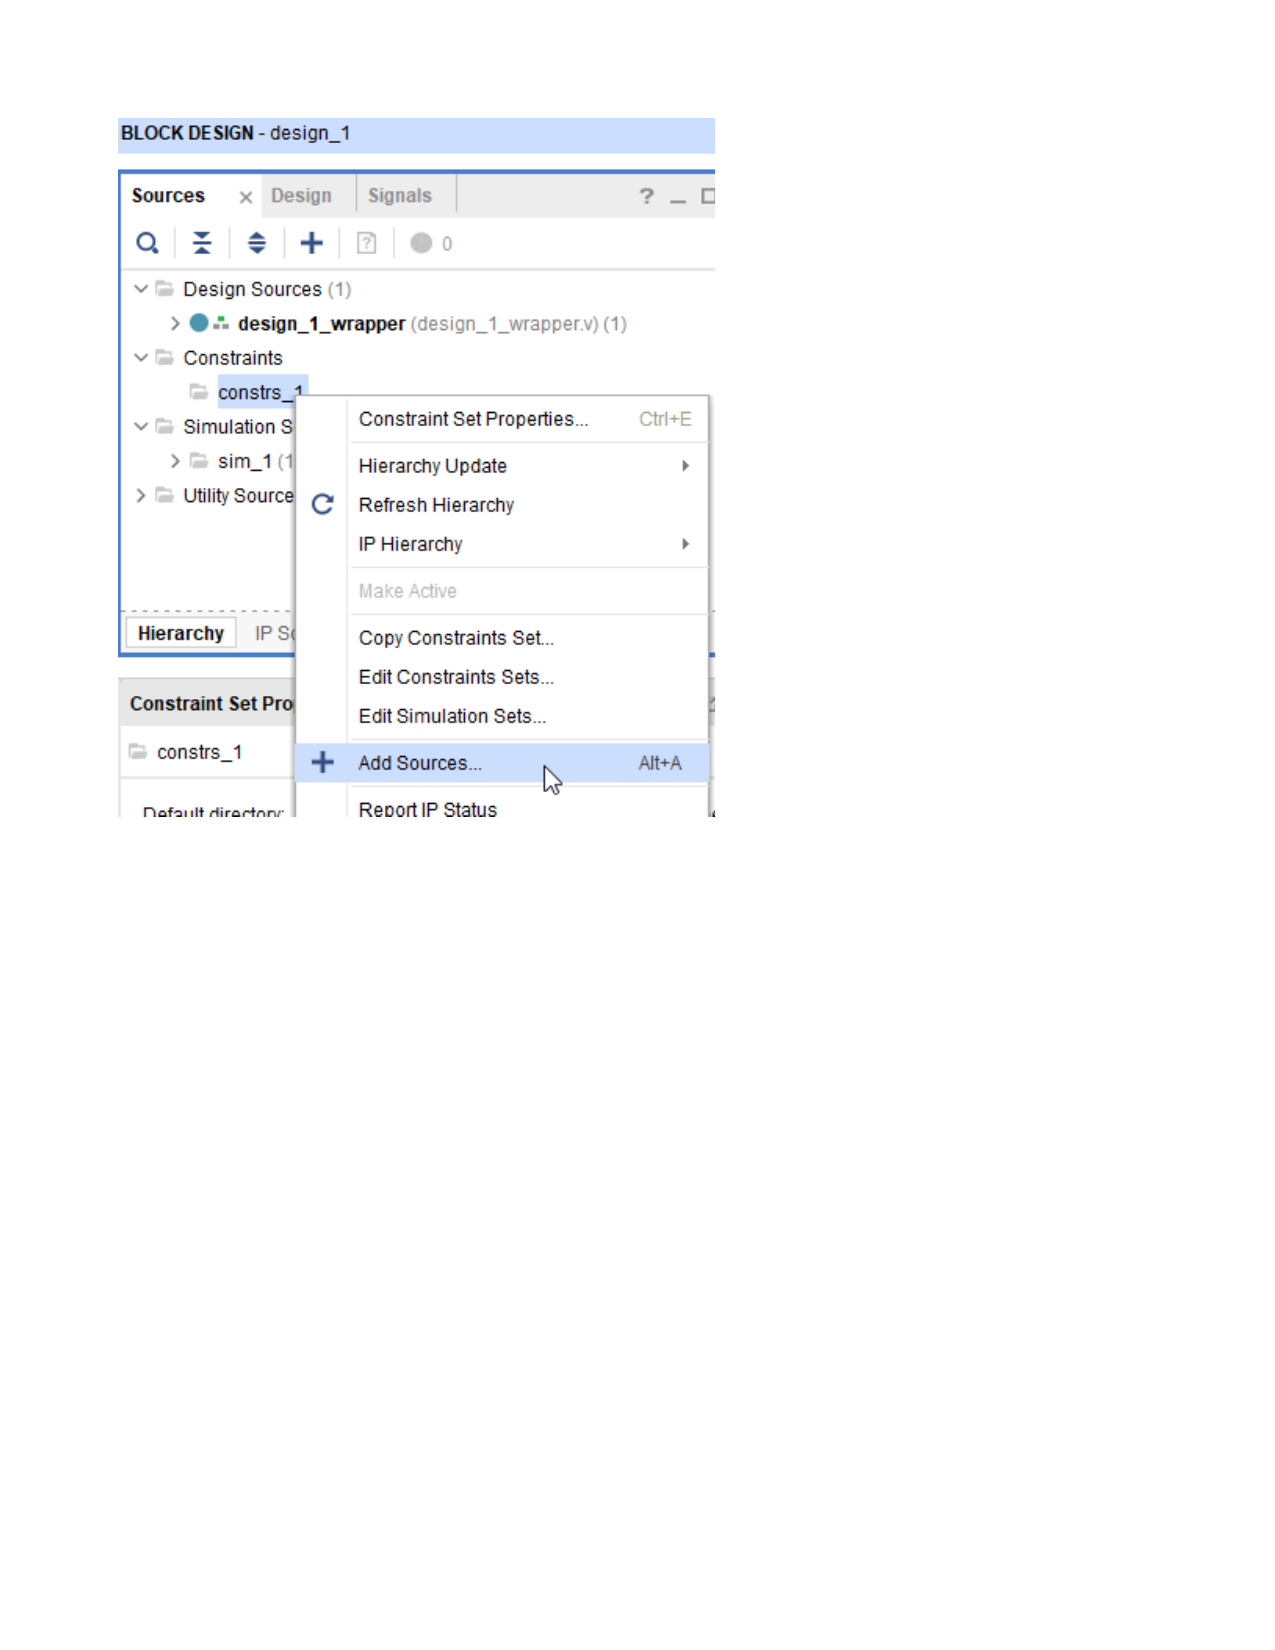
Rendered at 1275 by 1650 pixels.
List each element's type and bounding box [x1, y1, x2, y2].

picture [118, 118, 715, 817]
